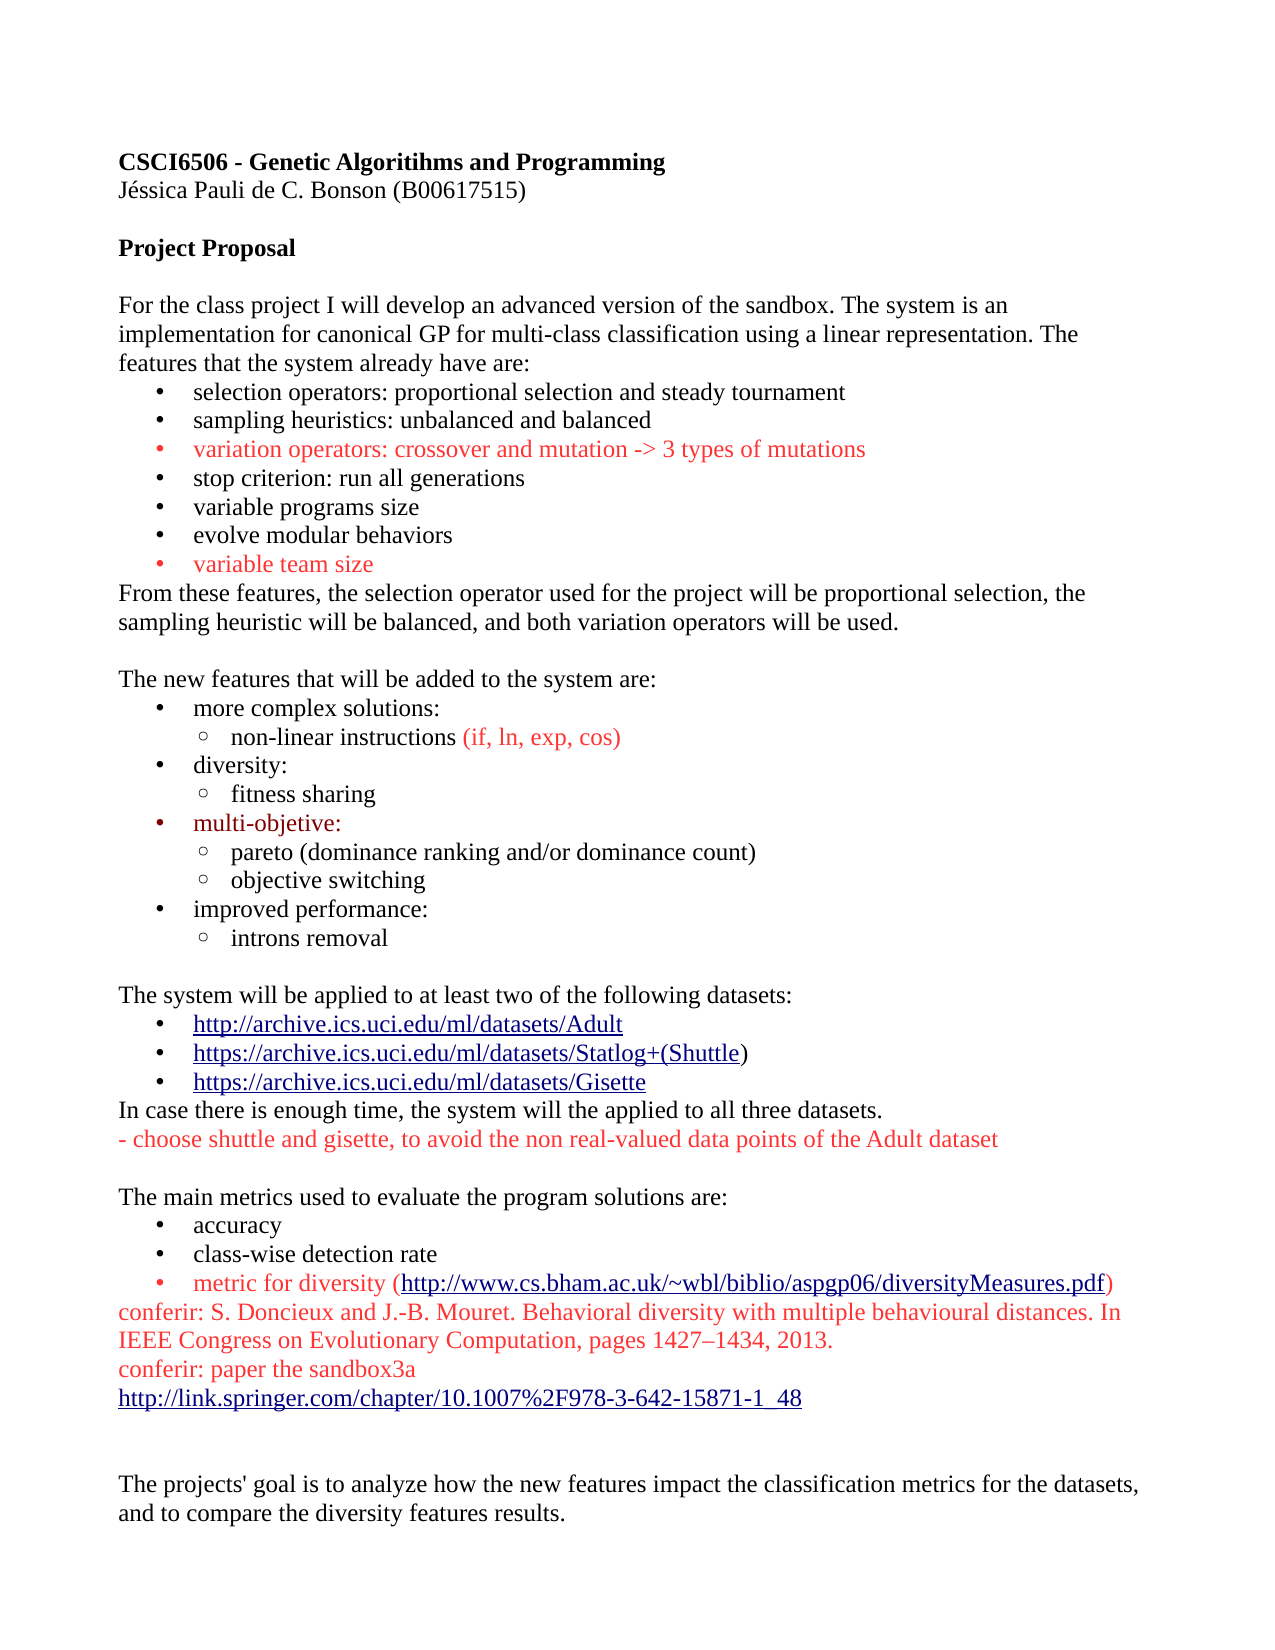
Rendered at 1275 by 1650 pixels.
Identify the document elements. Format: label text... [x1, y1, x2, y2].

text - choose shuttle and gisette, to avoid the non real-valued data points of the Adult dataset [118, 1124, 1157, 1153]
list class-wise detection rate [156, 1239, 1157, 1268]
text CSCI6506 - Genetic Algoritihms and Programming [118, 147, 1157, 176]
text The projects' goal is to analyze how the new features impact the classification metrics for the datasets, and to compare the diversity features results. [118, 1469, 1157, 1527]
list objective switching [193, 866, 1157, 894]
text The new features that will be added to the system are: [118, 664, 1157, 693]
text The system will be applied to at least two of the following datasets: [118, 981, 1157, 1009]
list fitness sharing [193, 779, 1157, 808]
list evolve modular behaviors [156, 521, 1157, 549]
list https://archive.ics.uci.edu/ml/datasets/Gisette [156, 1067, 1157, 1096]
list accuracy [156, 1211, 1157, 1239]
text Project Proposal [118, 233, 1157, 262]
text IEEE Congress on Evolutionary Computation, pages 1427–1434, 2013. [118, 1326, 1157, 1354]
list introns removal [193, 923, 1157, 952]
list diversity: [156, 751, 1157, 779]
list pareto (dominance ranking and/or dominance count) [193, 837, 1157, 866]
text http://link.springer.com/chapter/10.1007%2F978-3-642-15871-1_48 [118, 1383, 1157, 1412]
list variable programs size [156, 492, 1157, 521]
text conferir: S. Doncieux and J.-B. Mouret. Behavioral diversity with multiple behavioural distances. In [118, 1297, 1157, 1326]
list variation operators: crossover and mutation -> 3 types of mutations [156, 434, 1157, 463]
text Jéssica Pauli de C. Bonson (B00617515) [118, 176, 1157, 204]
list improved performance: [156, 894, 1157, 923]
text The main metrics used to evaluate the program solutions are: [118, 1182, 1157, 1211]
text In case there is enough time, the system will the applied to all three datasets. [118, 1096, 1157, 1124]
list multi-objetive: [156, 808, 1157, 837]
list non-linear instructions (if, ln, exp, cos) [193, 722, 1157, 751]
list https://archive.ics.uci.edu/ml/datasets/Statlog+(Shuttle) [156, 1038, 1157, 1067]
list sampling heuristics: unbalanced and balanced [156, 406, 1157, 434]
list stop criterion: run all generations [156, 463, 1157, 492]
list selection operators: proportional selection and steady tournament [156, 377, 1157, 406]
list metric for diversity (http://www.cs.bham.ac.uk/~wbl/biblio/aspgp06/diversityMeasures.pdf) [156, 1268, 1157, 1297]
list variable team size [156, 549, 1157, 578]
text From these features, the selection operator used for the project will be proportional selection, the sampling heuristic will be balanced, and both variation operators will be used. [118, 578, 1157, 636]
text For the class project I will develop an advanced version of the sandbox. The system is an implementation for canonical GP for multi-class classification using a linear representation. The features that the system already have are: [118, 291, 1157, 377]
list more complex solutions: [156, 693, 1157, 722]
list http://archive.ics.uci.edu/ml/datasets/Adult [156, 1009, 1157, 1038]
text conferir: paper the sandbox3a [118, 1354, 1157, 1383]
